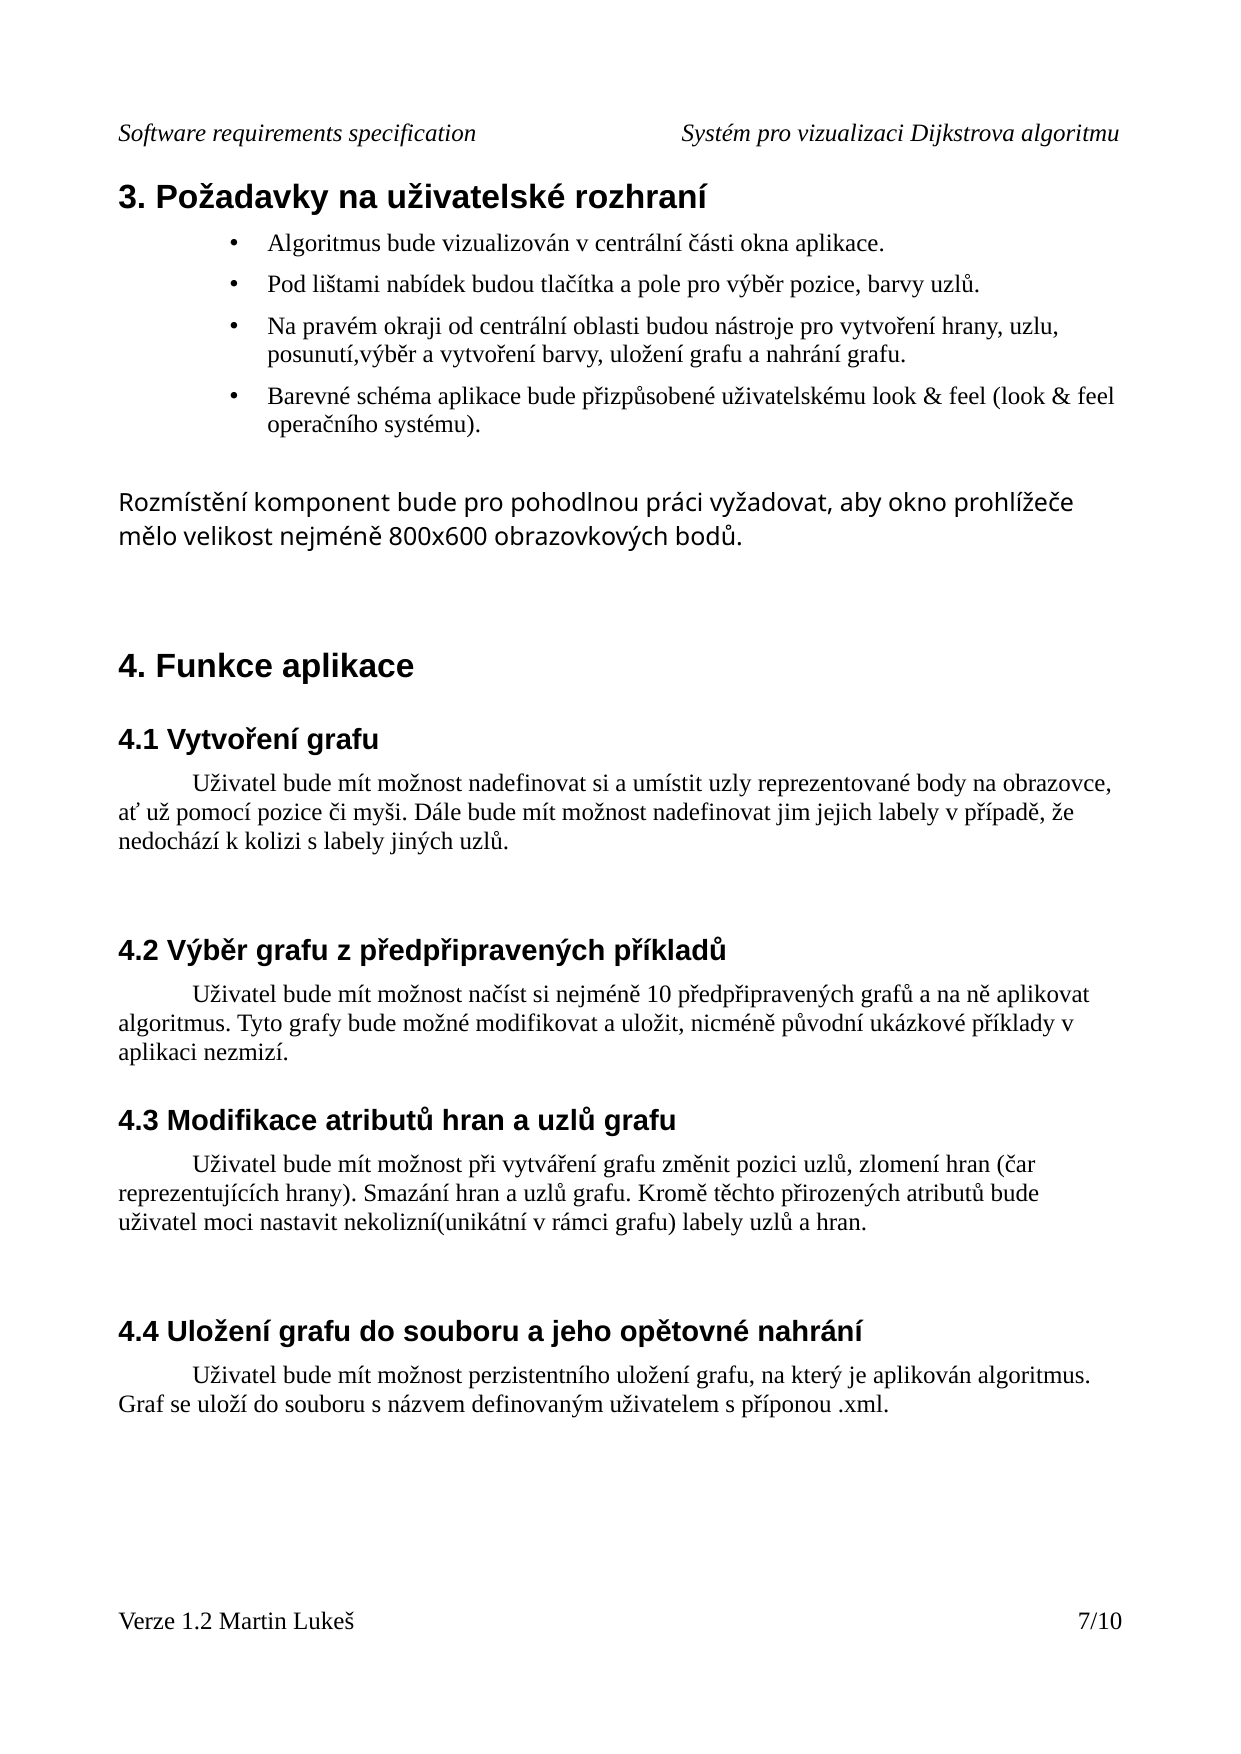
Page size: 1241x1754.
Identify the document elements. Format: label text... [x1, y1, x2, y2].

subtitle 3. Požadavky na uživatelské rozhraní [118, 177, 1122, 216]
list Pod lištami nabídek budou tlačítka a pole pro výběr pozice, barvy uzlů. [229, 269, 1122, 298]
text Uživatel bude mít možnost při vytváření grafu změnit pozici uzlů, zlomení hran (čar reprezentujících hrany). Smazání hran a uzlů grafu. Kromě těchto přirozených atributů bude uživatel moci nastavit nekolizní(unikátní v rámci grafu) labely uzlů a hran. [118, 1149, 1122, 1235]
subtitle 4.4 Uložení grafu do souboru a jeho opětovné nahrání [118, 1314, 1122, 1348]
subtitle 4.1 Vytvoření grafu [118, 722, 1122, 756]
subtitle 4. Funkce aplikace [118, 646, 1122, 685]
list Na pravém okraji od centrální oblasti budou nástroje pro vytvoření hrany, uzlu, posunutí,výběr a vytvoření barvy, uložení grafu a nahrání grafu. [229, 311, 1122, 368]
subtitle 4.3 Modifikace atributů hran a uzlů grafu [118, 1103, 1122, 1137]
text Uživatel bude mít možnost nadefinovat si a umístit uzly reprezentované body na obrazovce, ať už pomocí pozice či myši. Dále bude mít možnost nadefinovat jim jejich labely v případě, že nedochází k kolizi s labely jiných uzlů. [118, 768, 1122, 854]
text Uživatel bude mít možnost perzistentního uložení grafu, na který je aplikován algoritmus. Graf se uloží do souboru s názvem definovaným uživatelem s příponou .xml. [118, 1360, 1122, 1418]
subtitle 4.2 Výběr grafu z předpřipravených příkladů [118, 933, 1122, 967]
list Algoritmus bude vizualizován v centrální části okna aplikace. [229, 228, 1122, 257]
text Uživatel bude mít možnost načíst si nejméně 10 předpřipravených grafů a na ně aplikovat algoritmus. Tyto grafy bude možné modifikovat a uložit, nicméně původní ukázkové příklady v aplikaci nezmizí. [118, 979, 1122, 1066]
text Rozmístění komponent bude pro pohodlnou práci vyžadovat, aby okno prohlížeče mělo velikost nejméně 800x600 obrazovkových bodů. [118, 485, 1122, 553]
list Barevné schéma aplikace bude přizpůsobené uživatelskému look & feel (look & feel operačního systému). [229, 381, 1122, 438]
